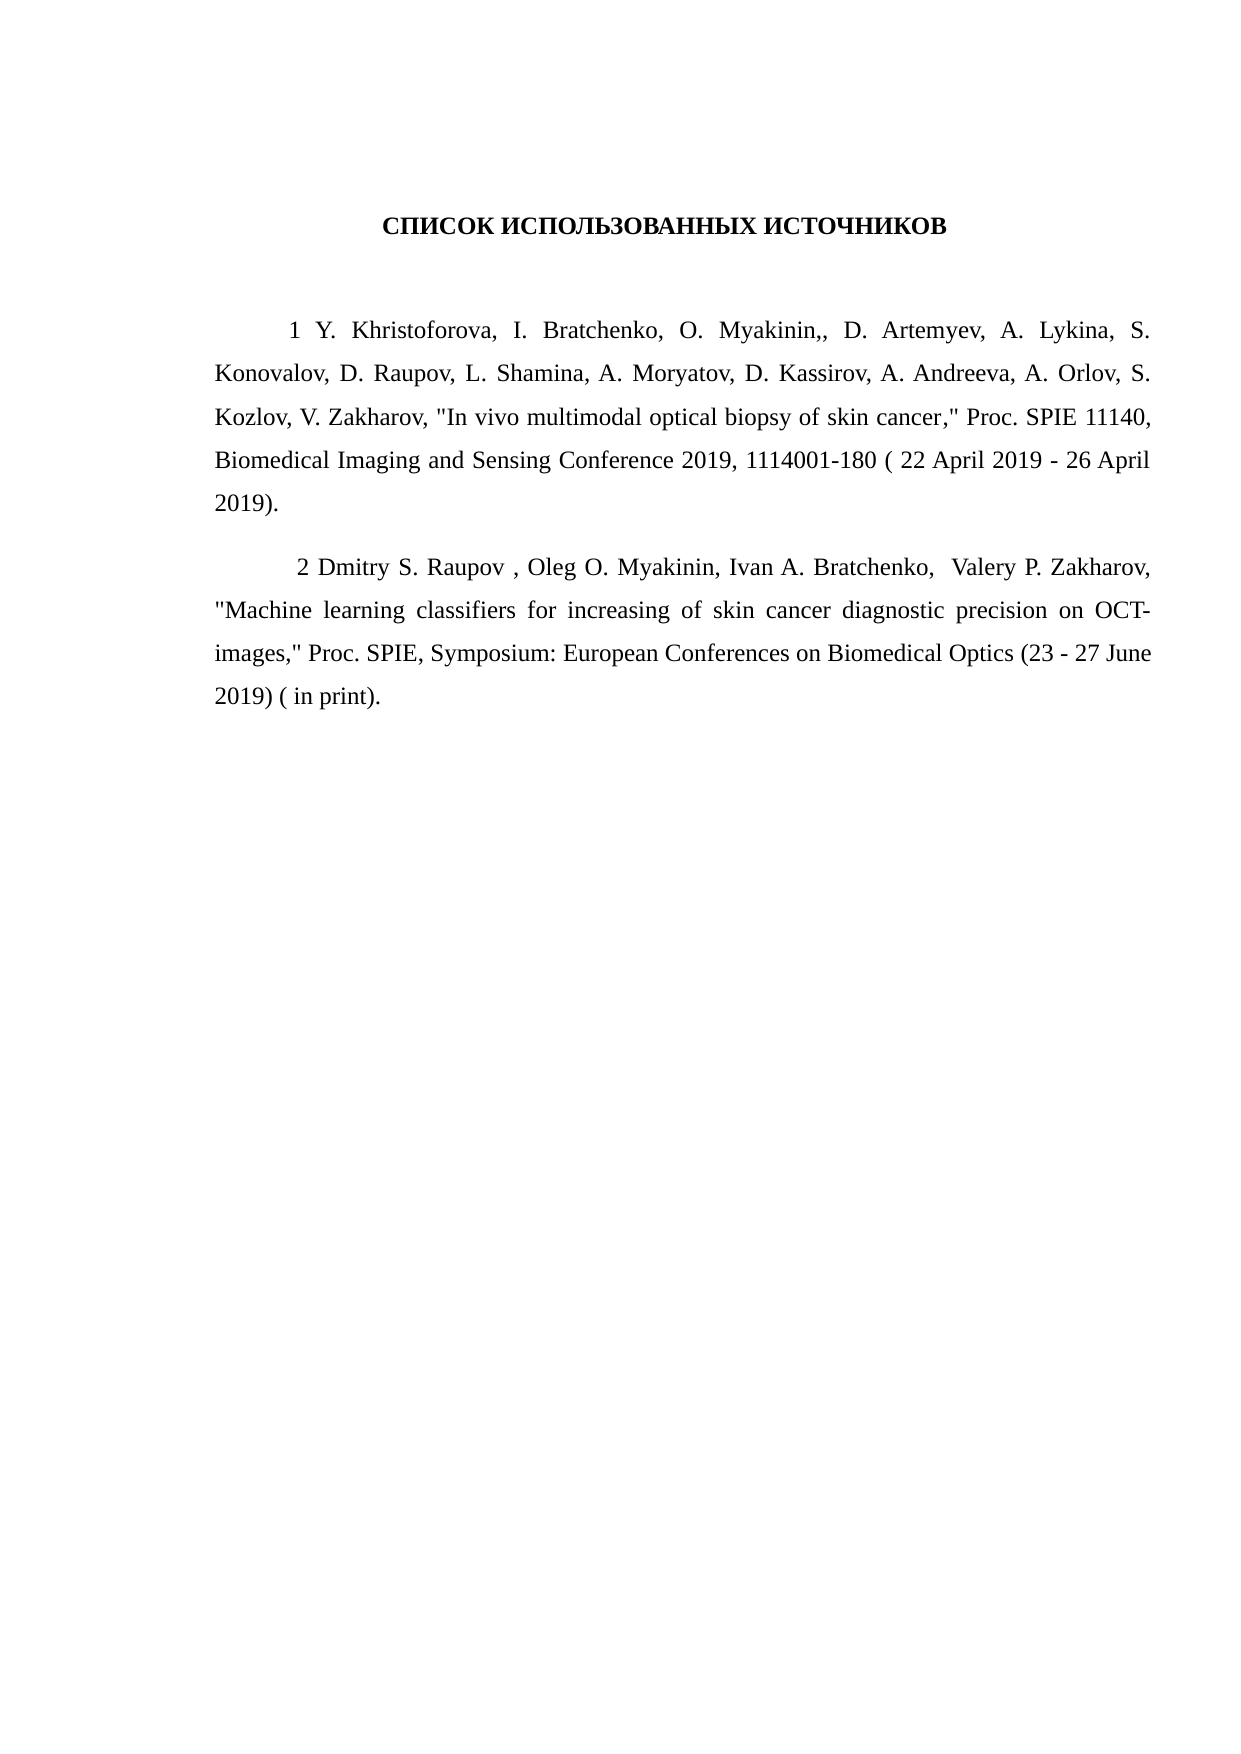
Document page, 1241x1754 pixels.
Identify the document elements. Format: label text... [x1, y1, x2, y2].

subtitle 1 Y. Khristoforova, I. Bratchenko, O. Myakinin,, D. Artemyev, A. Lykina, S. Konovalov, D. Raupov, L. Shamina, A. Moryatov, D. Kassirov, A. Andreeva, A. Orlov, S. Kozlov, V. Zakharov, "In vivo multimodal optical biopsy of skin cancer," Proc. SPIE 11140, Biomedical Imaging and Sensing Conference 2019, 1114001-180 ( 22 April 2019 - 26 April 2019). [214, 315, 1152, 517]
text СПИСОК ИСПОЛЬЗОВАННЫХ ИСТОЧНИКОВ [177, 211, 1152, 240]
subtitle 2 Dmitry S. Raupov , Oleg O. Myakinin, Ivan A. Bratchenko, Valery P. Zakharov, "Machine learning classifiers for increasing of skin cancer diagnostic precision on OCT-images," Proc. SPIE, Symposium: European Conferences on Biomedical Optics (23 - 27 June 2019) ( in print). [214, 552, 1152, 710]
